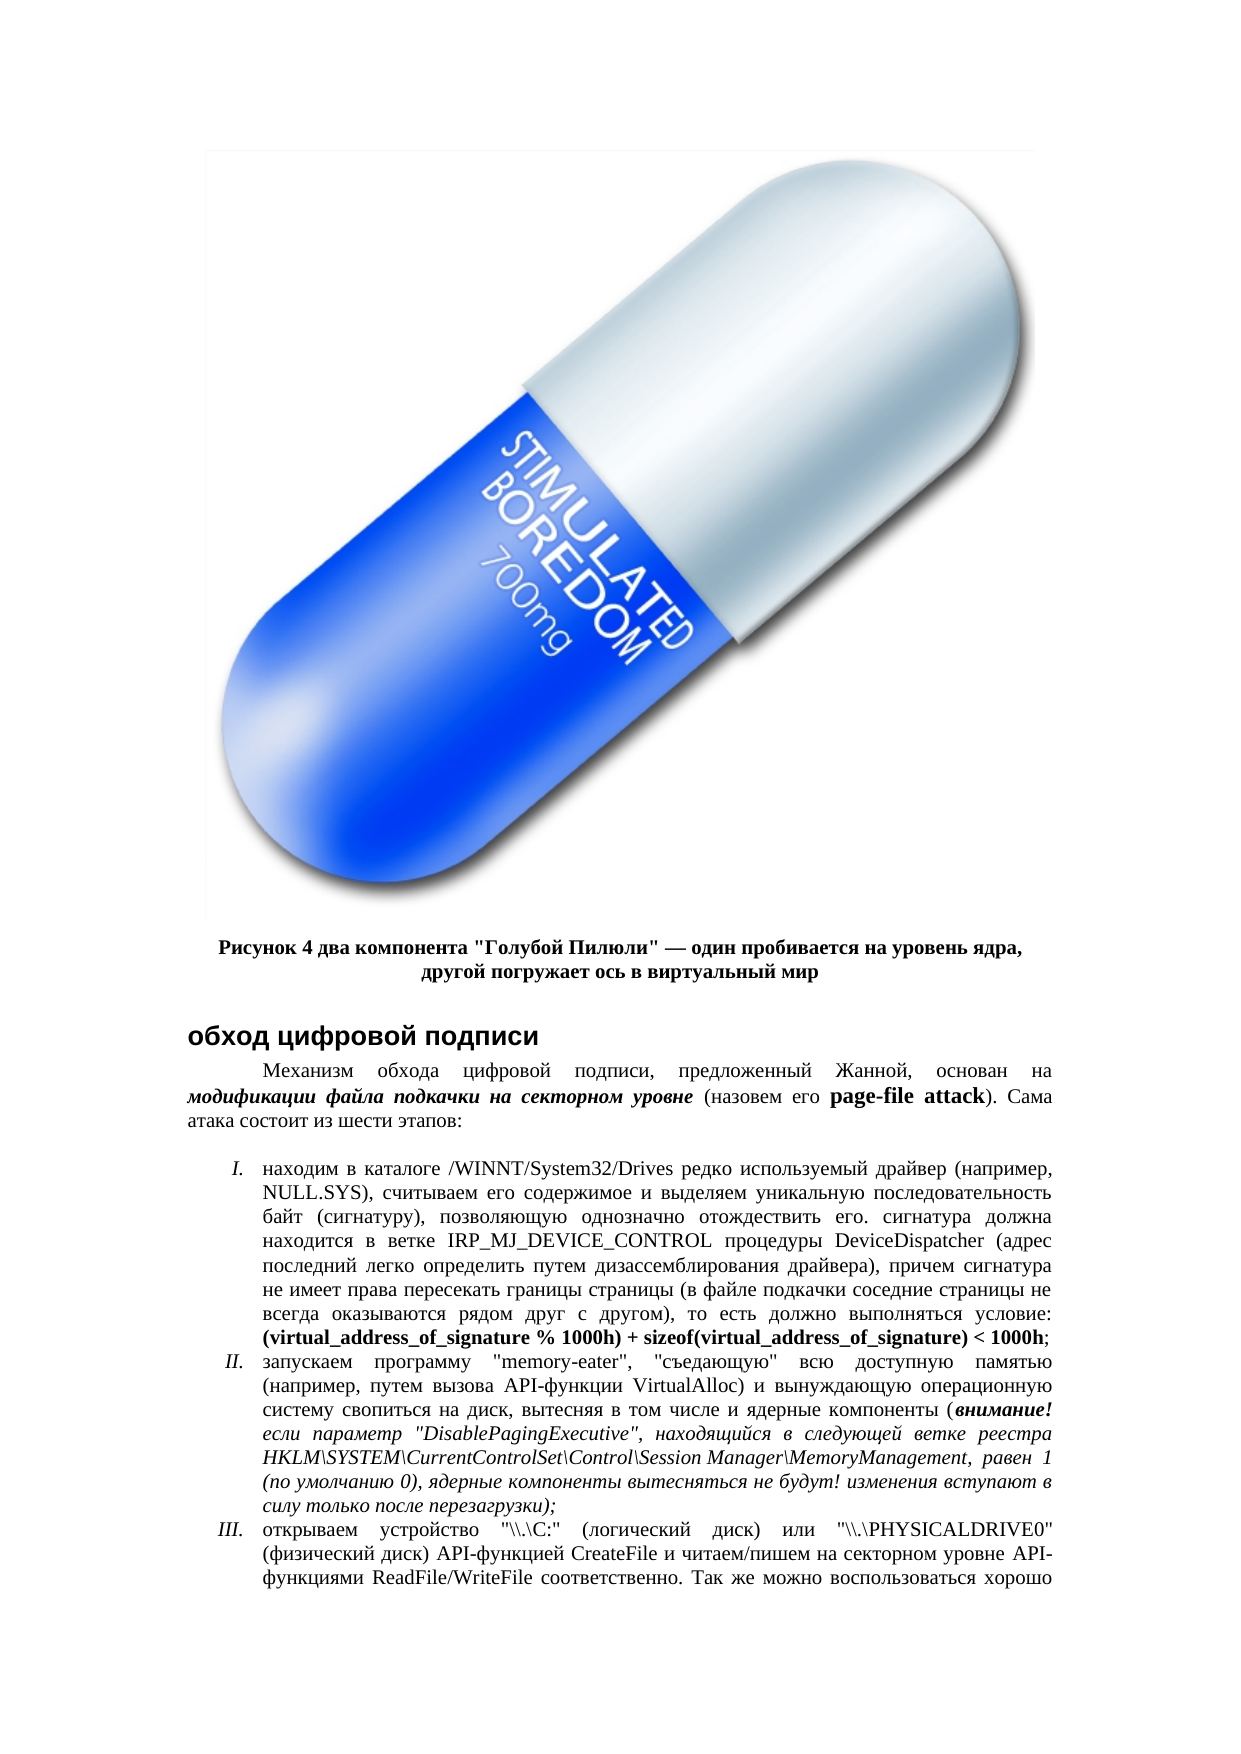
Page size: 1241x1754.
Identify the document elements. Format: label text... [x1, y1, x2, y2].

list открываем устройство "\\.\C:" (логический диск) или "\\.\PHYSICALDRIVE0" (физический диск) API-функцией CreateFile и читаем/пишем на секторном уровне API-функциями ReadFile/WriteFile соответственно. Так же можно воспользоваться хорошо [244, 1517, 1053, 1589]
text Механизм обхода цифровой подписи, предложенный Жанной, основан на модификации файла подкачки на секторном уровне (назовем его page-file attack). Сама атака состоит из шести этапов: [187, 1058, 1053, 1132]
list запускаем программу "memory-eater", "съедающую" всю доступную памятью (например, путем вызова API-функции VirtualAlloc) и вынуждающую операционную систему свопиться на диск, вытесняя в том числе и ядерные компоненты (внимание! если параметр "DisablePagingExecutive", находящийся в следующей ветке реестра HKLM\SYSTEM\CurrentControlSet\Control\Session Manager\MemoryManagement, равен 1 (по умолчанию 0), ядерные компоненты вытесняться не будут! изменения вступают в силу только после перезагрузки); [244, 1349, 1053, 1517]
picture [205, 150, 1035, 922]
subtitle обход цифровой подписи [187, 1020, 1053, 1051]
text Рисунок 4 два компонента "Голубой Пилюли" — один пробивается на уровень ядра, другой погружает ось в виртуальный мир [187, 934, 1053, 983]
list находим в каталоге /WINNT/System32/Drives редко используемый драйвер (например, NULL.SYS), считываем его содержимое и выделяем уникальную последовательность байт (сигнатуру), позволяющую однозначно отождествить его. сигнатура должна находится в ветке IRP_MJ_DEVICE_CONTROL процедуры DeviceDispatcher (адрес последний легко определить путем дизассемблирования драйвера), причем сигнатура не имеет права пересекать границы страницы (в файле подкачки соседние страницы не всегда оказываются рядом друг с другом), то есть должно выполняться условие: (virtual_address_of_signature % 1000h) + sizeof(virtual_address_of_signature) < 1000h; [244, 1156, 1053, 1349]
